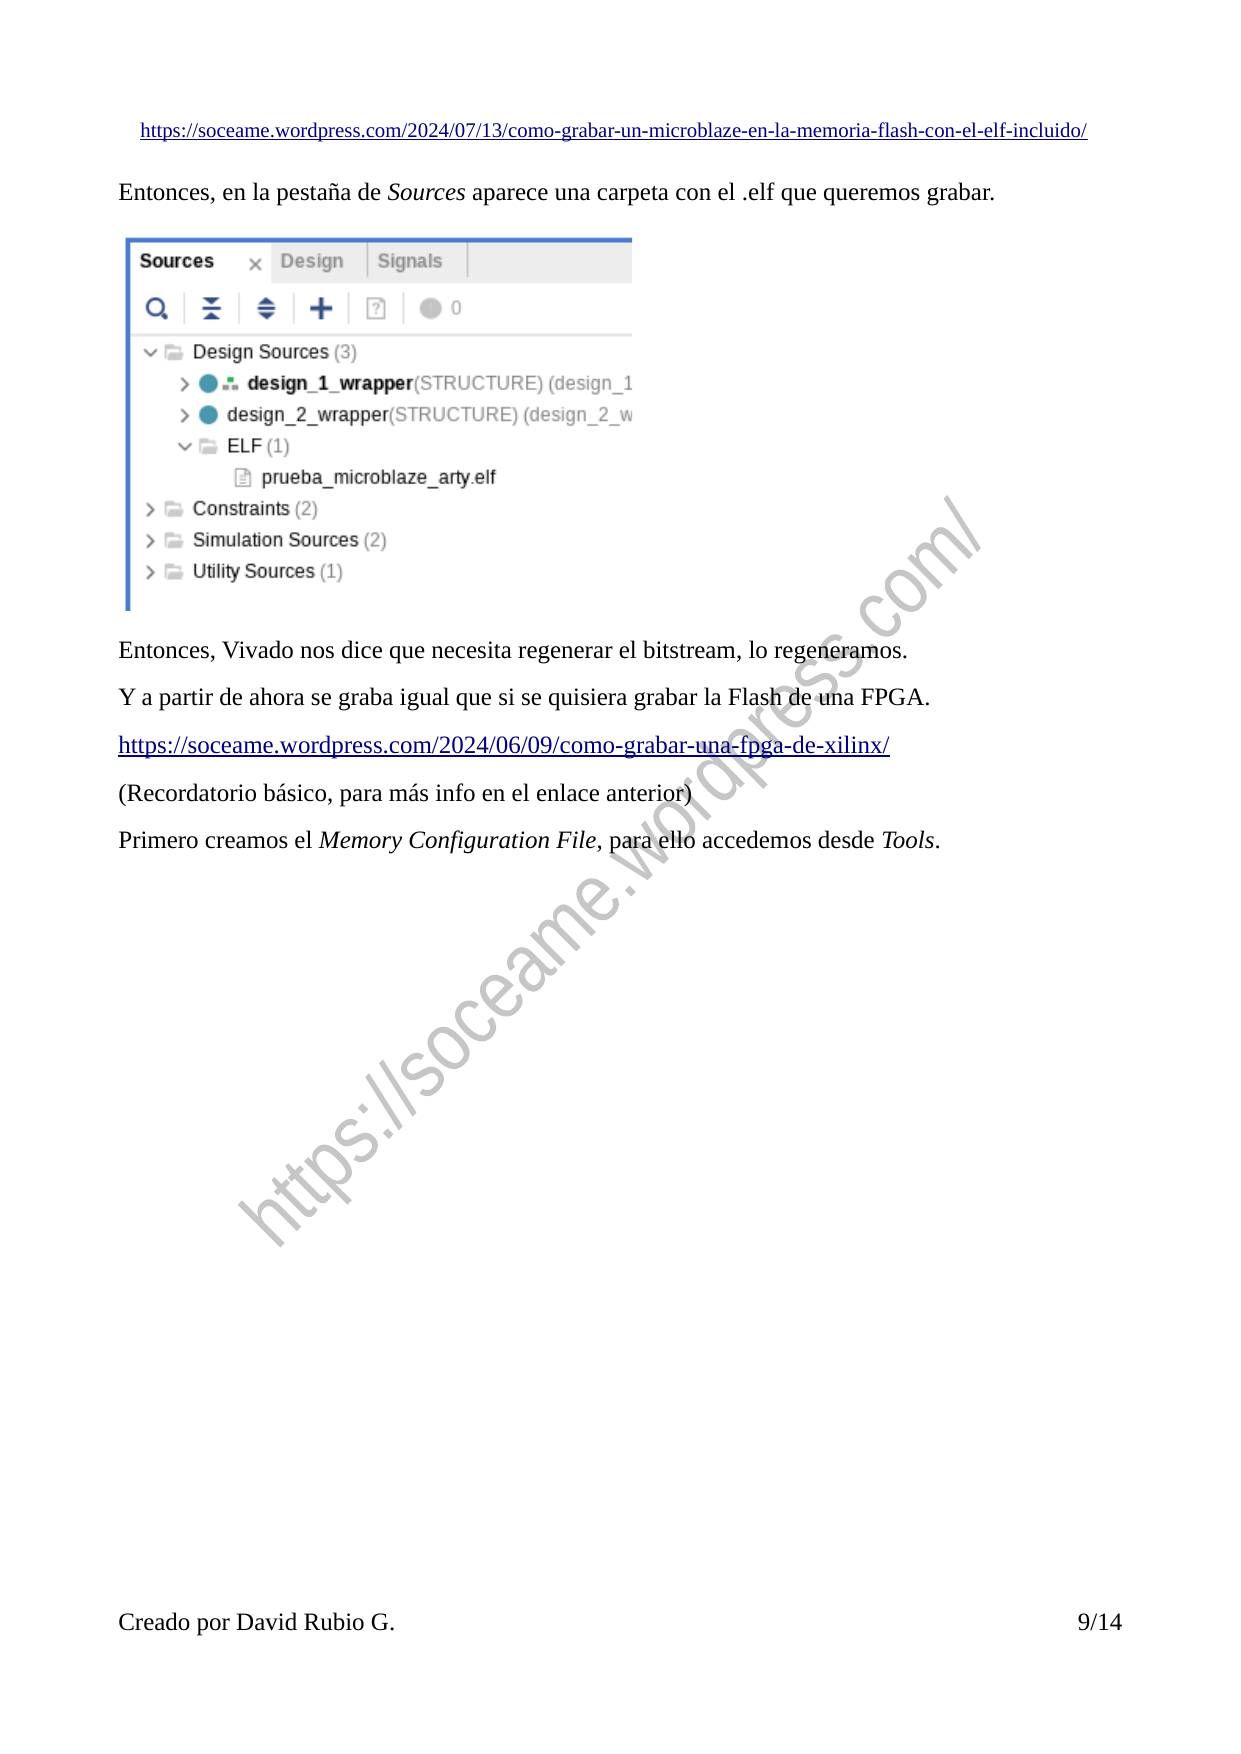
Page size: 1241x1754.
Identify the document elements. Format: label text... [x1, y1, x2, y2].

text Primero creamos el Memory Configuration File, para ello accedemos desde Tools. [661, 825, 1122, 854]
text Y a partir de ahora se graba igual que si se quisiera grabar la Flash de una FPGA. [118, 682, 1122, 711]
text Entonces, Vivado nos dice que necesita regenerar el bitstream, lo regeneramos. [827, 635, 1122, 664]
text Entonces, en la pestaña de Sources aparece una carpeta con el .elf que queremos grabar. [118, 177, 1122, 206]
text Entonces, Vivado nos dice que necesita regenerar el bitstream, lo regeneramos. [118, 635, 856, 664]
text Primero creamos el Memory Configuration File, para ello accedemos desde Tools. [118, 825, 648, 854]
text https://soceame.wordpress.com/2024/06/09/como-grabar-una-fpga-de-xilinx/ [767, 730, 1122, 759]
text https://soceame.wordpress.com/2024/06/09/como-grabar-una-fpga-de-xilinx/ [118, 730, 733, 755]
text (Recordatorio básico, para más info en el enlace anterior) [118, 778, 691, 806]
text (Recordatorio básico, para más info en el enlace anterior) [689, 778, 1122, 806]
picture [118, 224, 633, 611]
